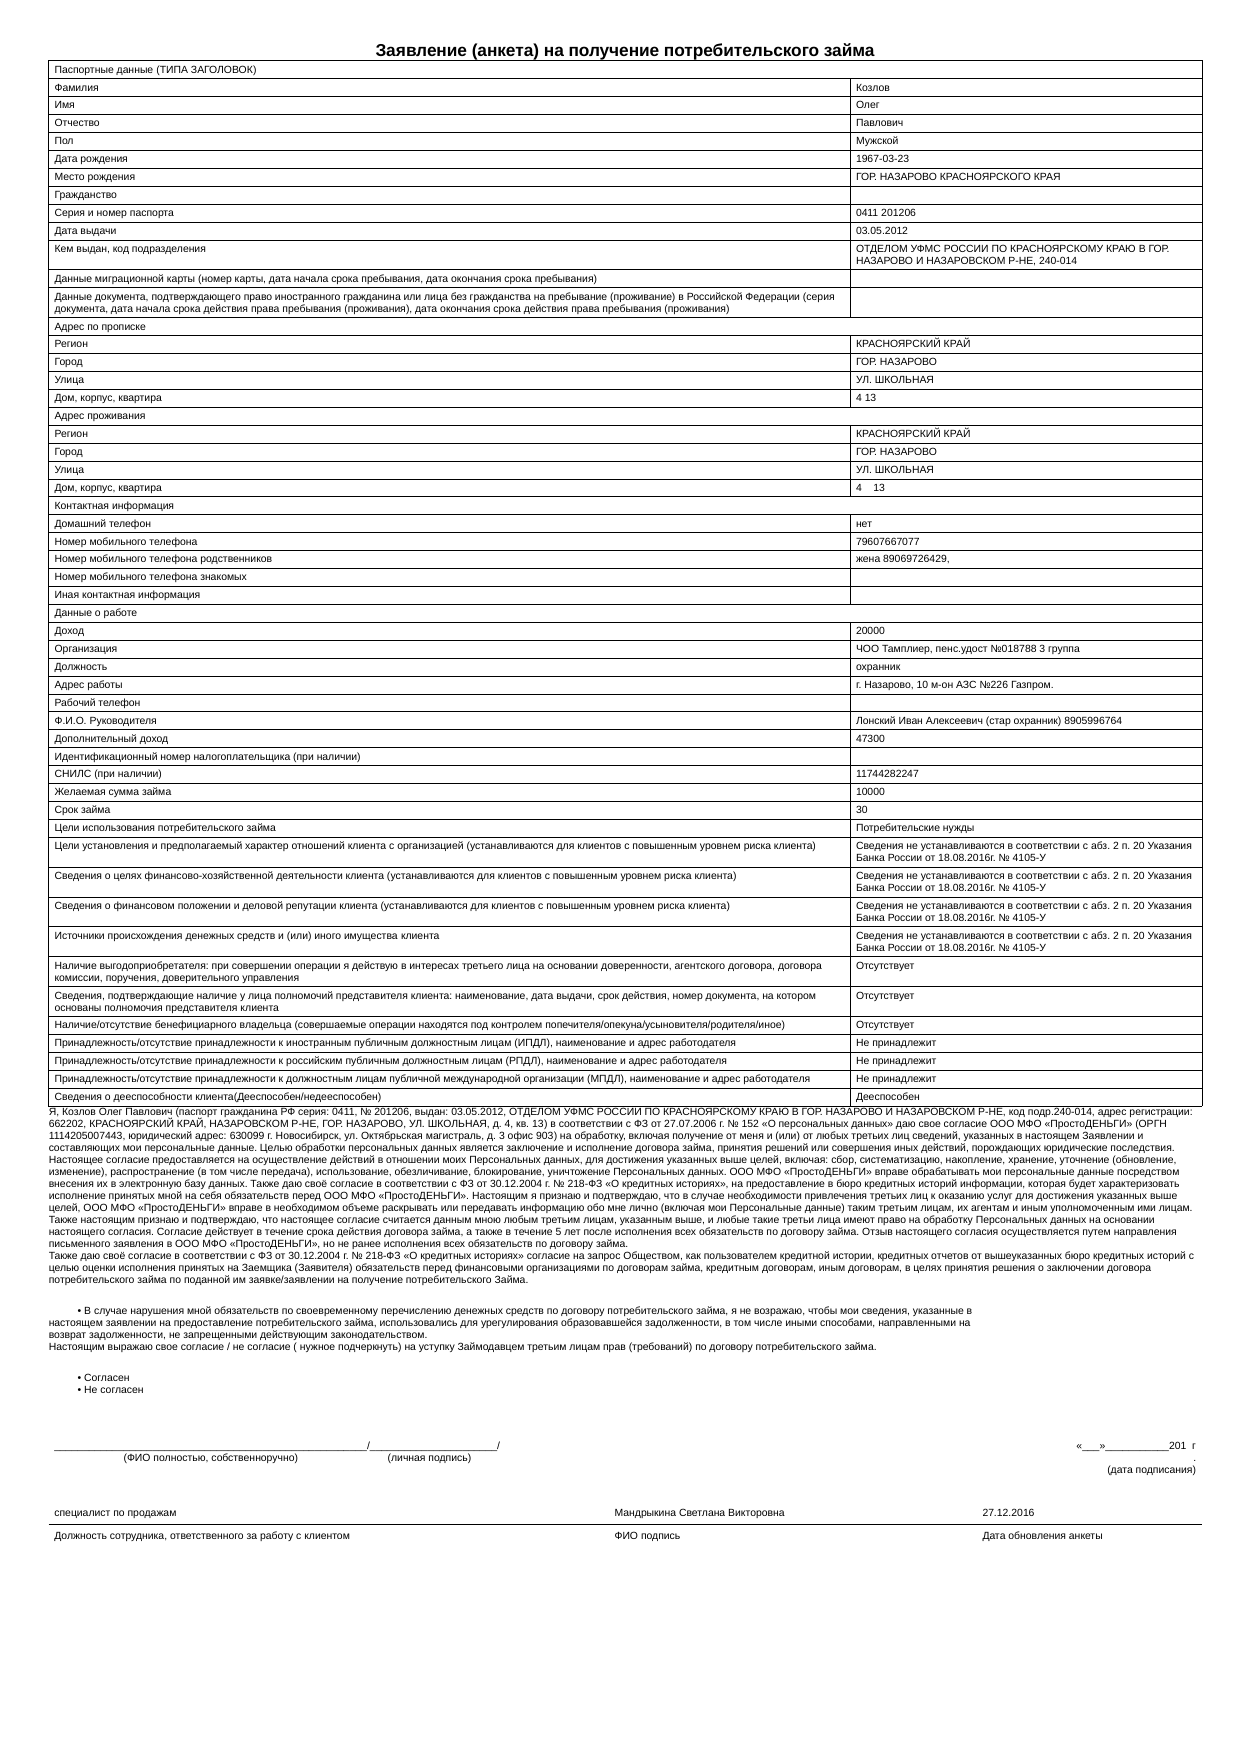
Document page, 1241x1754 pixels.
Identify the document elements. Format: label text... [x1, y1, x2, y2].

table_cell охранник [851, 659, 1202, 676]
table_cell Имя [49, 97, 850, 114]
table_header ______________________________________________________/______________________/ (ФИО полностью, собственноручно) (личная подпись) [49, 1434, 625, 1481]
table_header Паспортные данные (ТИПА ЗАГОЛОВОК) [49, 61, 1202, 78]
table_cell Сведения о целях финансово-хозяйственной деятельности клиента (устанавливаются для клиентов с повышенным уровнем риска клиента) [49, 868, 850, 897]
table_cell Фамилия [49, 79, 850, 96]
table_cell Идентификационный номер налогоплательщика (при наличии) [49, 748, 850, 765]
table_cell Улица [49, 372, 850, 389]
table_cell Отсутствует [851, 1017, 1202, 1034]
table_cell 20000 [851, 623, 1202, 640]
table_cell Принадлежность/отсутствие принадлежности к российским публичным должностным лицам (РПДЛ), наименование и адрес работодателя [49, 1053, 850, 1070]
text возврат задолженности, не запрещенными действующим законодательством. [48, 1329, 1202, 1341]
table_cell Данные миграционной карты (номер карты, дата начала срока пребывания, дата окончания срока пребывания) [49, 270, 850, 287]
table_cell Сведения не устанавливаются в соответствии с абз. 2 п. 20 Указания Банка России от 18.08.2016г. № 4105-У [851, 898, 1202, 926]
table_cell Дата выдачи [49, 223, 850, 239]
table_cell 03.05.2012 [851, 223, 1202, 239]
table_header Мандрыкина Светлана Викторовна [609, 1501, 976, 1524]
table_cell ОТДЕЛОМ УФМС РОССИИ ПО КРАСНОЯРСКОМУ КРАЮ В ГОР. НАЗАРОВО И НАЗАРОВСКОМ Р-НЕ, 240-014 [851, 241, 1202, 269]
table_cell Ф.И.О. Руководителя [49, 712, 850, 729]
table_cell 79607667077 [851, 533, 1202, 550]
table_cell Контактная информация [49, 497, 1202, 514]
table_cell Источники происхождения денежных средств и (или) иного имущества клиента [49, 927, 850, 956]
table_cell Павлович [851, 115, 1202, 132]
table_cell [851, 748, 1202, 765]
table_cell Организация [49, 641, 850, 658]
table_cell Сведения о дееспособности клиента(Дееспособен/недееспособен) [49, 1089, 850, 1106]
table_cell Отсутствует [851, 957, 1202, 986]
table_cell Данные о работе [49, 605, 1202, 622]
table_cell Серия и номер паспорта [49, 205, 850, 222]
table_cell Домашний телефон [49, 515, 850, 532]
table_cell Гражданство [49, 187, 850, 204]
table_cell [851, 587, 1202, 604]
table_cell нет [851, 515, 1202, 532]
table_cell Дом, корпус, квартира [49, 390, 850, 407]
text Настоящим выражаю свое согласие / не согласие ( нужное подчеркнуть) на уступку Займодавцем третьим лицам прав (требований) по договору потребительского займа. [48, 1341, 1202, 1353]
table_cell ГОР. НАЗАРОВО [851, 354, 1202, 371]
table_cell Цели использования потребительского займа [49, 820, 850, 837]
table_cell СНИЛС (при наличии) [49, 766, 850, 783]
table_cell Принадлежность/отсутствие принадлежности к должностным лицам публичной международной организации (МПДЛ), наименование и адрес работодателя [49, 1071, 850, 1088]
table_cell Пол [49, 133, 850, 150]
text Я, Козлов Олег Павлович (паспорт гражданина РФ серия: 0411, № 201206, выдан: 03.05.2012, ОТДЕЛОМ УФМС РОССИИ ПО КРАСНОЯРСКОМУ КРАЮ В ГОР. НАЗАРОВО И НАЗАРОВСКОМ Р-НЕ, код подр.240-014, адрес регистрации: 662202, КРАСНОЯРСКИЙ КРАЙ, НАЗАРОВСКОМ Р-НЕ, ГОР. НАЗАРОВО, УЛ. ШКОЛЬНАЯ, д. 4, кв. 13) в соответствии с ФЗ от 27.07.2006 г. № 152 «О персональных данных» даю свое согласие ООО МФО «ПростоДЕНЬГИ» (ОРГН 1114205007443, юридический адрес: 630099 г. Новосибирск, ул. Октябрьская магистраль, д. 3 офис 903) на обработку, включая получение от меня и (или) от любых третьих лиц сведений, указанных в настоящем Заявлении и составляющих мои персональные данные. Целью обработки персональных данных является заключение и исполнение договора займа, принятия решений или совершения иных действий, порождающих юридические последствия. Настоящее согласие предоставляется на осуществление действий в отношении моих Персональных данных, для достижения указанных выше целей, включая: сбор, систематизацию, накопление, хранение, уточнение (обновление, изменение), распространение (в том числе передача), использование, обезличивание, блокирование, уничтожение Персональных данных. ООО МФО «ПростоДЕНЬГИ» вправе обрабатывать мои персональные данные посредством внесения их в электронную базу данных. Также даю своё согласие в соответствии с ФЗ от 30.12.2004 г. № 218-ФЗ «О кредитных историях», на предоставление в бюро кредитных историй информации, которая будет характеризовать исполнение принятых мной на себя обязательств перед ООО МФО «ПростоДЕНЬГИ». Настоящим я признаю и подтверждаю, что в случае необходимости привлечения третьих лиц к оказанию услуг для достижения указанных выше целей, ООО МФО «ПростоДЕНЬГИ» вправе в необходимом объеме раскрывать или передавать информацию обо мне лично (включая мои Персональные данные) таким третьим лицам, их агентам и иным уполномоченным ими лицам. Также настоящим признаю и подтверждаю, что настоящее согласие считается данным мною любым третьим лицам, указанным выше, и любые такие третьи лица имеют право на обработку Персональных данных на основании настоящего согласия. Согласие действует в течение срока действия договора займа, а также в течение 5 лет после исполнения всех обязательств по договору займа. Отзыв настоящего согласия осуществляется путем направления письменного заявления в ООО МФО «ПростоДЕНЬГИ», но не ранее исполнения всех обязательств по договору займа. [48, 1107, 1202, 1249]
table_cell ГОР. НАЗАРОВО [851, 444, 1202, 461]
table_cell Регион [49, 336, 850, 353]
table_cell Данные документа, подтверждающего право иностранного гражданина или лица без гражданства на пребывание (проживание) в Российской Федерации (серия документа, дата начала срока действия права пребывания (проживания), дата окончания срока действия права пребывания (проживания) [49, 288, 850, 317]
table_cell Дата рождения [49, 151, 850, 168]
table_cell Не принадлежит [851, 1053, 1202, 1070]
table_cell Сведения о финансовом положении и деловой репутации клиента (устанавливаются для клиентов с повышенным уровнем риска клиента) [49, 898, 850, 926]
table_cell ЧОО Тамплиер, пенс.удост №018788 3 группа [851, 641, 1202, 658]
table_cell КРАСНОЯРСКИЙ КРАЙ [851, 426, 1202, 443]
table_cell Не принадлежит [851, 1071, 1202, 1088]
table_cell 1967-03-23 [851, 151, 1202, 168]
table_cell Олег [851, 97, 1202, 114]
table_cell [851, 288, 1202, 317]
table_cell Мужской [851, 133, 1202, 150]
table_cell ФИО подпись [609, 1525, 976, 1548]
text • В случае нарушения мной обязательств по своевременному перечислению денежных средств по договору потребительского займа, я не возражаю, чтобы мои сведения, указанные в [48, 1305, 1202, 1317]
table_cell Дееспособен [851, 1089, 1202, 1106]
table_cell Отсутствует [851, 987, 1202, 1016]
table_cell Номер мобильного телефона знакомых [49, 569, 850, 586]
table_cell [851, 569, 1202, 586]
table_cell Желаемая сумма займа [49, 784, 850, 801]
table_cell 4 13 [851, 480, 1202, 496]
table_cell Козлов [851, 79, 1202, 96]
table_cell Доход [49, 623, 850, 640]
table_cell 4 13 [851, 390, 1202, 407]
text • Не согласен [48, 1384, 1202, 1396]
table_cell Рабочий телефон [49, 695, 850, 711]
table_header 27.12.2016 [976, 1501, 1202, 1524]
table_cell Номер мобильного телефона родственников [49, 551, 850, 568]
table_cell Кем выдан, код подразделения [49, 241, 850, 269]
table_cell Принадлежность/отсутствие принадлежности к иностранным публичным должностным лицам (ИПДЛ), наименование и адрес работодателя [49, 1035, 850, 1052]
text • Согласен [48, 1372, 1202, 1384]
table_cell Лонский Иван Алексеевич (стар охранник) 8905996764 [851, 712, 1202, 729]
table_header «___»___________201 г . (дата подписания) [625, 1434, 1202, 1481]
text Заявление (анкета) на получение потребительского займа [48, 41, 1202, 60]
table_cell 0411 201206 [851, 205, 1202, 222]
table_cell Сведения не устанавливаются в соответствии с абз. 2 п. 20 Указания Банка России от 18.08.2016г. № 4105-У [851, 868, 1202, 897]
table_cell Отчество [49, 115, 850, 132]
table_cell Улица [49, 462, 850, 478]
table_cell [851, 187, 1202, 204]
table_cell УЛ. ШКОЛЬНАЯ [851, 462, 1202, 478]
table_cell Сведения не устанавливаются в соответствии с абз. 2 п. 20 Указания Банка России от 18.08.2016г. № 4105-У [851, 838, 1202, 867]
table_cell Номер мобильного телефона [49, 533, 850, 550]
table_cell УЛ. ШКОЛЬНАЯ [851, 372, 1202, 389]
table_cell Дополнительный доход [49, 730, 850, 747]
table_cell [851, 270, 1202, 287]
table_cell Дом, корпус, квартира [49, 480, 850, 496]
table_cell Наличие выгодоприобретателя: при совершении операции я действую в интересах третьего лица на основании доверенности, агентского договора, договора комиссии, поручения, доверительного управления [49, 957, 850, 986]
table_cell Цели установления и предполагаемый характер отношений клиента с организацией (устанавливаются для клиентов с повышенным уровнем риска клиента) [49, 838, 850, 867]
table_cell Город [49, 354, 850, 371]
table_cell Адрес работы [49, 677, 850, 693]
table_cell Адрес по прописке [49, 318, 1202, 335]
table_cell жена 89069726429, [851, 551, 1202, 568]
table_cell Должность [49, 659, 850, 676]
table_cell г. Назарово, 10 м-он АЗС №226 Газпром. [851, 677, 1202, 693]
table_cell Сведения, подтверждающие наличие у лица полномочий представителя клиента: наименование, дата выдачи, срок действия, номер документа, на котором основаны полномочия представителя клиента [49, 987, 850, 1016]
table_cell Потребительские нужды [851, 820, 1202, 837]
table_cell Регион [49, 426, 850, 443]
table_cell 30 [851, 802, 1202, 819]
table_cell Дата обновления анкеты [976, 1525, 1202, 1548]
table_cell 47300 [851, 730, 1202, 747]
table_cell ГОР. НАЗАРОВО КРАСНОЯРСКОГО КРАЯ [851, 169, 1202, 186]
text настоящем заявлении на предоставление потребительского займа, использовались для урегулирования образовавшейся задолженности, в том числе иными способами, направленными на [48, 1317, 1202, 1329]
table_cell 10000 [851, 784, 1202, 801]
text Также даю своё согласие в соответствии с ФЗ от 30.12.2004 г. № 218-ФЗ «О кредитных историях» согласие на запрос Обществом, как пользователем кредитной истории, кредитных отчетов от вышеуказанных бюро кредитных историй с целью оценки исполнения принятых на Заемщика (Заявителя) обязательств перед финансовыми организациями по договорам займа, кредитным договорам, иным договорам, в целях принятия решения о заключении договора потребительского займа по поданной им заявке/заявлении на получение потребительского Займа. [48, 1249, 1202, 1286]
table_header специалист по продажам [49, 1501, 608, 1524]
table_cell Сведения не устанавливаются в соответствии с абз. 2 п. 20 Указания Банка России от 18.08.2016г. № 4105-У [851, 927, 1202, 956]
table_cell [851, 695, 1202, 711]
table_cell Наличие/отсутствие бенефициарного владельца (совершаемые операции находятся под контролем попечителя/опекуна/усыновителя/родителя/иное) [49, 1017, 850, 1034]
table_cell Срок займа [49, 802, 850, 819]
table_cell Адрес проживания [49, 408, 1202, 425]
table_cell Должность сотрудника, ответственного за работу с клиентом [49, 1525, 608, 1548]
table_cell Место рождения [49, 169, 850, 186]
table_cell Город [49, 444, 850, 461]
table_cell КРАСНОЯРСКИЙ КРАЙ [851, 336, 1202, 353]
table_cell Не принадлежит [851, 1035, 1202, 1052]
table_cell 11744282247 [851, 766, 1202, 783]
table_cell Иная контактная информация [49, 587, 850, 604]
